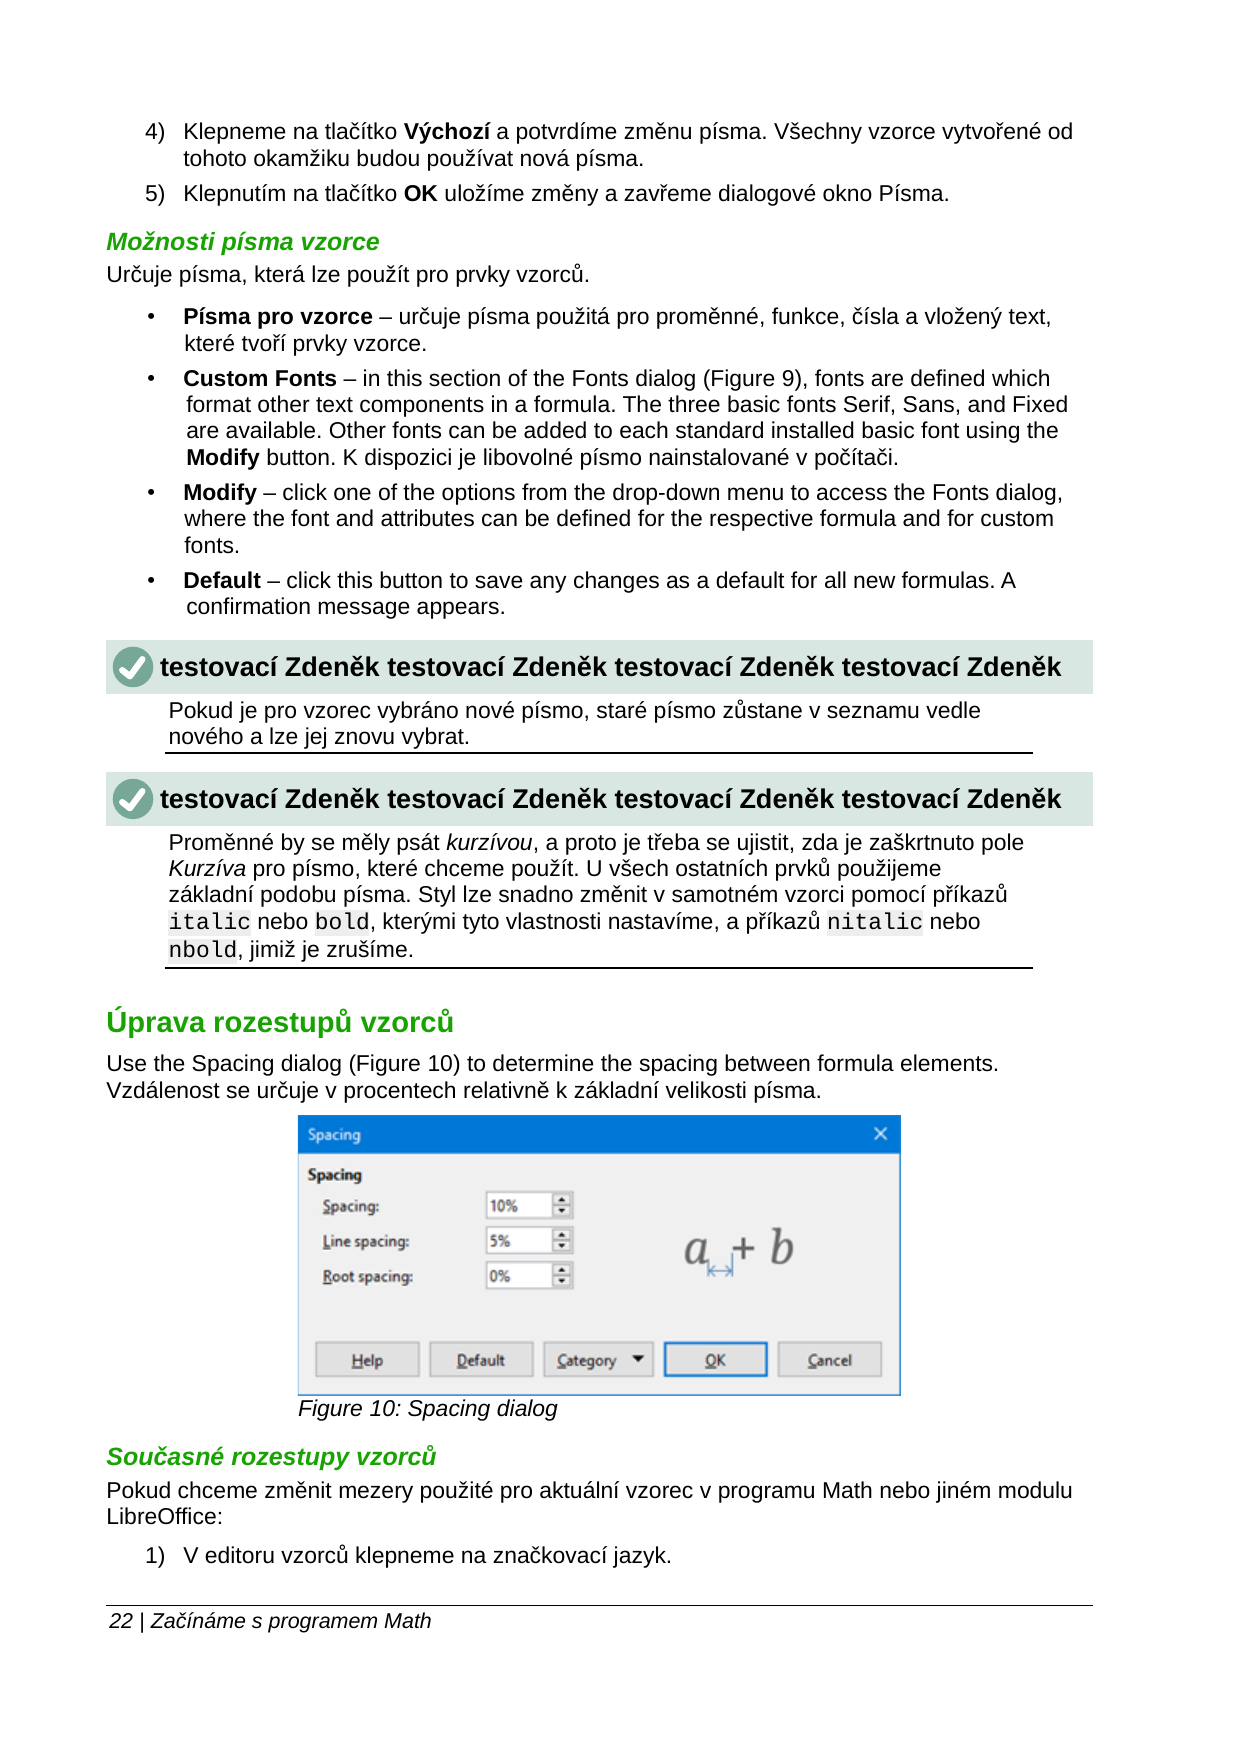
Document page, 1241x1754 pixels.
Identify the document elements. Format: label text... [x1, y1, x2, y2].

list Modify – click one of the options from the drop-down menu to access the Fonts dialog, where the font and attributes can be defined for the respective formula and for custom fonts. [144, 476, 1093, 558]
list Default – click this button to save any changes as a default for all new formulas. A confirmation message appears. [144, 564, 1093, 622]
list Písma pro vzorce – určuje písma použitá pro proměnné, funkce, čísla a vložený text, které tvoří prvky vzorce. [144, 300, 1093, 356]
text Pokud je pro vzorec vybráno nové písmo, staré písmo zůstane v seznamu vedle nového a lze jej znovu vybrat. [165, 694, 1033, 752]
text Pokud chceme změnit mezery použité pro aktuální vzorec v programu Math nebo jiném modulu LibreOffice: [106, 1477, 1093, 1529]
list Custom Fonts – in this section of the Fonts dialog (Figure 9), fonts are defined which format other text components in a formula. The three basic fonts Serif, Sans, and Fixed are available. Other fonts can be added to each standard installed basic font using the Modify button. K dispozici je libovolné písmo nainstalované v počítači. [144, 362, 1093, 470]
list Klepneme na tlačítko Výchozí a potvrdíme změnu písma. Všechny vzorce vytvořené od tohoto okamžiku budou používat nová písma. [165, 118, 1093, 171]
subtitle testovací Zdeněk testovací Zdeněk testovací Zdeněk testovací Zdeněk [106, 772, 1093, 826]
list Klepnutím na tlačítko OK uložíme změny a zavřeme dialogové okno Písma. [165, 180, 1093, 206]
text Proměnné by se měly psát kurzívou, a proto je třeba se ujistit, zda je zaškrtnuto pole Kurzíva pro písmo, které chceme použít. U všech ostatních prvků použijeme základní podobu písma. Styl lze snadno změnit v samotném vzorci pomocí příkazů italic nebo bold, kterými tyto vlastnosti nastavíme, a příkazů nitalic nebo nbold, jimiž je zrušíme. [165, 826, 1033, 967]
subtitle Možnosti písma vzorce [106, 227, 1093, 255]
subtitle Úprava rozestupů vzorců [106, 1005, 1093, 1038]
list V editoru vzorců klepneme na značkovací jazyk. [165, 1542, 1093, 1568]
text Určuje písma, která lze použít pro prvky vzorců. [106, 261, 1093, 288]
text Figure 10: Spacing dialog [298, 1396, 901, 1421]
subtitle Současné rozestupy vzorců [106, 1442, 1093, 1471]
picture [297, 1115, 901, 1396]
text Use the Spacing dialog (Figure 10) to determine the spacing between formula elements. Vzdálenost se určuje v procentech relativně k základní velikosti písma. [106, 1050, 1093, 1103]
subtitle testovací Zdeněk testovací Zdeněk testovací Zdeněk testovací Zdeněk [106, 640, 1093, 694]
